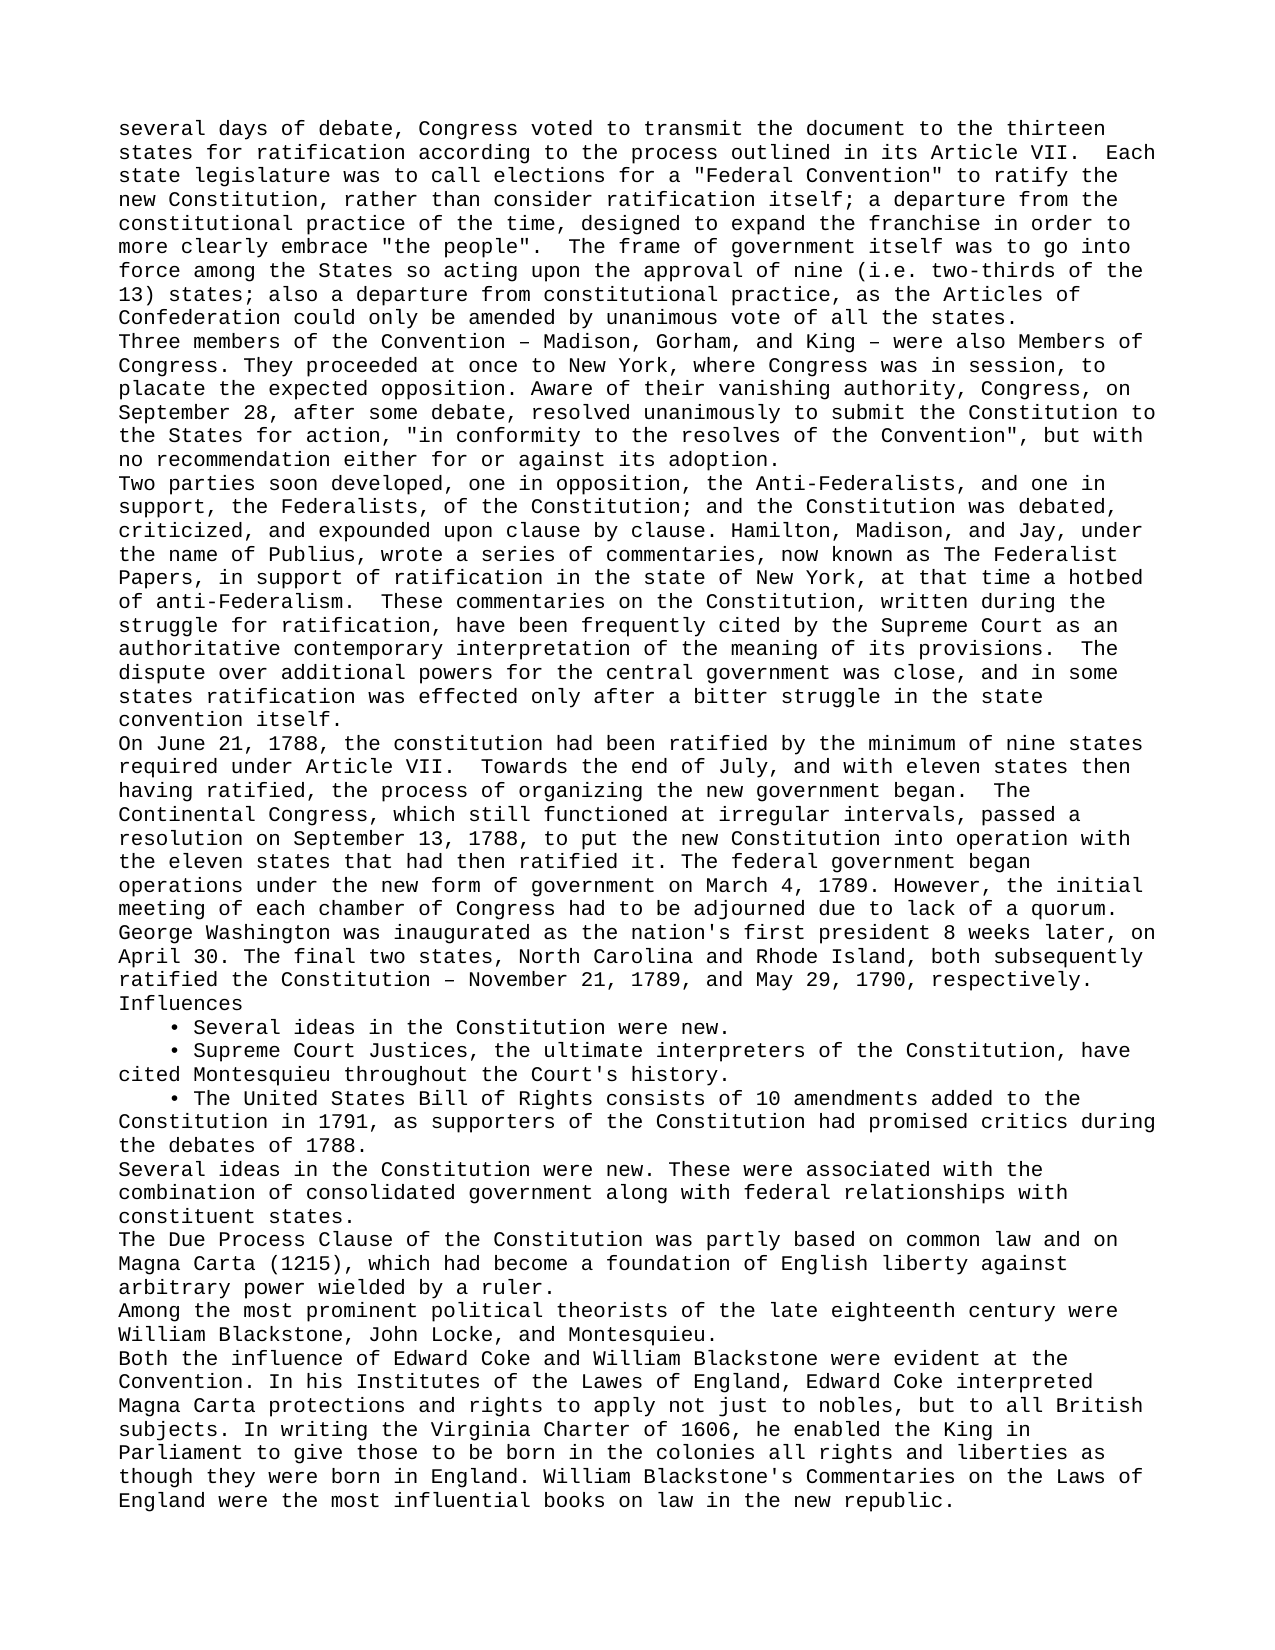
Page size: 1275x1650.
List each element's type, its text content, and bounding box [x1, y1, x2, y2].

text The Due Process Clause of the Constitution was partly based on common law and on Magna Carta (1215), which had become a foundation of English liberty against arbitrary power wielded by a ruler. [118, 1229, 1157, 1300]
text Among the most prominent political theorists of the late eighteenth century were William Blackstone, John Locke, and Montesquieu. [118, 1300, 1157, 1348]
text • The United States Bill of Rights consists of 10 amendments added to the Constitution in 1791, as supporters of the Constitution had promised critics during the debates of 1788. [118, 1088, 1157, 1158]
text Influences [118, 993, 1157, 1017]
text • Several ideas in the Constitution were new. [118, 1017, 1157, 1040]
text several days of debate, Congress voted to transmit the document to the thirteen states for ratification according to the process outlined in its Article VII. Each state legislature was to call elections for a "Federal Convention" to ratify the new Constitution, rather than consider ratification itself; a departure from the constitutional practice of the time, designed to expand the franchise in order to more clearly embrace "the people". The frame of government itself was to go into force among the States so acting upon the approval of nine (i.e. two-thirds of the 13) states; also a departure from constitutional practice, as the Articles of Confederation could only be amended by unanimous vote of all the states. [118, 118, 1157, 331]
text • Supreme Court Justices, the ultimate interpreters of the Constitution, have cited Montesquieu throughout the Court's history. [118, 1040, 1157, 1088]
text Three members of the Convention – Madison, Gorham, and King – were also Members of Congress. They proceeded at once to New York, where Congress was in session, to placate the expected opposition. Aware of their vanishing authority, Congress, on September 28, after some debate, resolved unanimously to submit the Constitution to the States for action, "in conformity to the resolves of the Convention", but with no recommendation either for or against its adoption. [118, 331, 1157, 473]
text Several ideas in the Constitution were new. These were associated with the combination of consolidated government along with federal relationships with constituent states. [118, 1158, 1157, 1229]
text Two parties soon developed, one in opposition, the Anti-Federalists, and one in support, the Federalists, of the Constitution; and the Constitution was debated, criticized, and expounded upon clause by clause. Hamilton, Madison, and Jay, under the name of Publius, wrote a series of commentaries, now known as The Federalist Papers, in support of ratification in the state of New York, at that time a hotbed of anti-Federalism. These commentaries on the Constitution, written during the struggle for ratification, have been frequently cited by the Supreme Court as an authoritative contemporary interpretation of the meaning of its provisions. The dispute over additional powers for the central government was close, and in some states ratification was effected only after a bitter struggle in the state convention itself. [118, 473, 1157, 733]
text On June 21, 1788, the constitution had been ratified by the minimum of nine states required under Article VII. Towards the end of July, and with eleven states then having ratified, the process of organizing the new government began. The Continental Congress, which still functioned at irregular intervals, passed a resolution on September 13, 1788, to put the new Constitution into operation with the eleven states that had then ratified it. The federal government began operations under the new form of government on March 4, 1789. However, the initial meeting of each chamber of Congress had to be adjourned due to lack of a quorum. George Washington was inaugurated as the nation's first president 8 weeks later, on April 30. The final two states, North Carolina and Rhode Island, both subsequently ratified the Constitution – November 21, 1789, and May 29, 1790, respectively. [118, 733, 1157, 993]
text Both the influence of Edward Coke and William Blackstone were evident at the Convention. In his Institutes of the Lawes of England, Edward Coke interpreted Magna Carta protections and rights to apply not just to nobles, but to all British subjects. In writing the Virginia Charter of 1606, he enabled the King in Parliament to give those to be born in the colonies all rights and liberties as though they were born in England. William Blackstone's Commentaries on the Laws of England were the most influential books on law in the new republic. [118, 1348, 1157, 1513]
